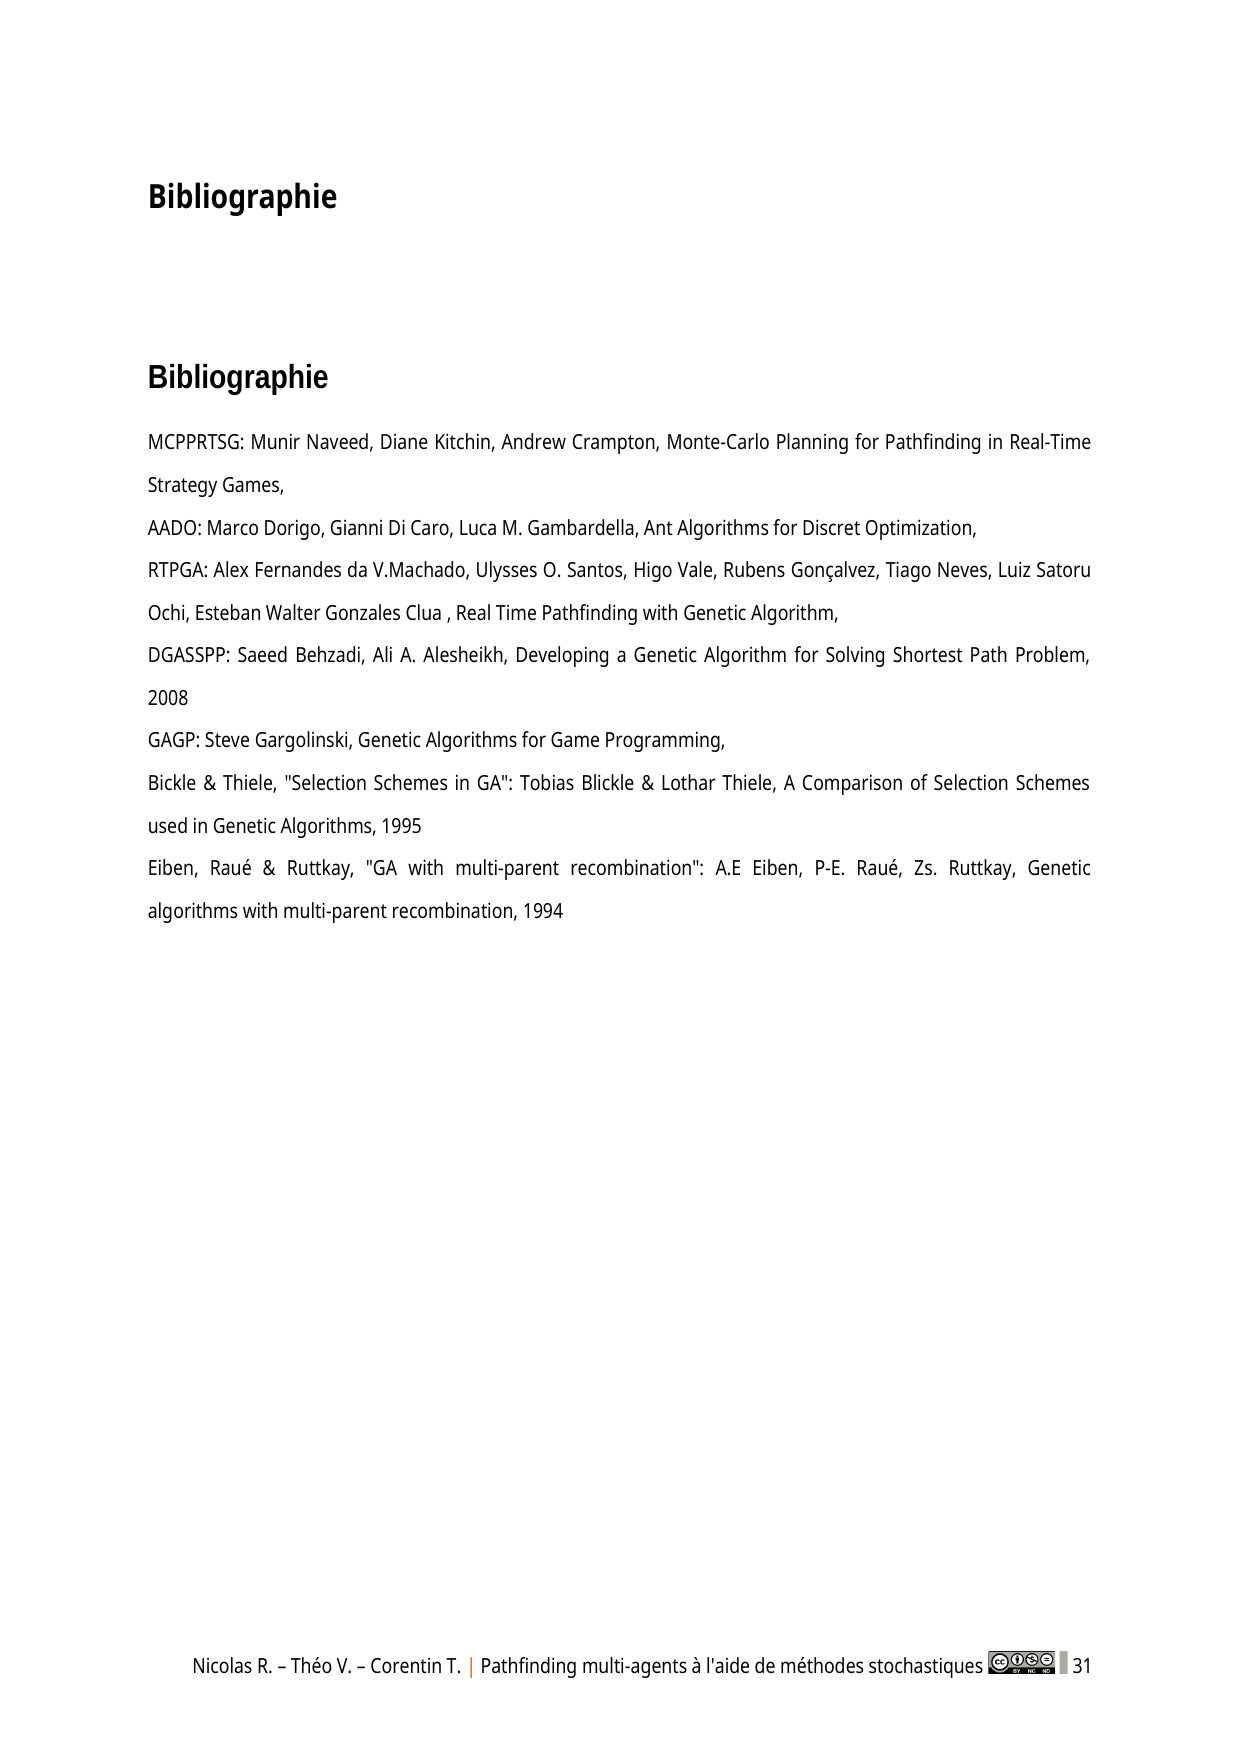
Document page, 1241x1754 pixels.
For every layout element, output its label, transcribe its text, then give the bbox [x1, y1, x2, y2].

picture [1059, 1651, 1068, 1674]
text RTPGA: Alex Fernandes da V.Machado, Ulysses O. Santos, Higo Vale, Rubens Gonçalvez, Tiago Neves, Luiz Satoru Ochi, Esteban Walter Gonzales Clua , Real Time Pathfinding with Genetic Algorithm, [148, 555, 1092, 626]
subtitle Bibliographie [148, 173, 1092, 218]
text Bickle & Thiele, "Selection Schemes in GA": Tobias Blickle & Lothar Thiele, A Comparison of Selection Schemes used in Genetic Algorithms, 1995 [148, 768, 1092, 839]
text DGASSPP: Saeed Behzadi, Ali A. Alesheikh, Developing a Genetic Algorithm for Solving Shortest Path Problem, 2008 [148, 640, 1092, 711]
subtitle Bibliographie [148, 357, 1092, 396]
text Eiben, Raué & Ruttkay, "GA with multi-parent recombination": A.E Eiben, P-E. Raué, Zs. Ruttkay, Genetic algorithms with multi-parent recombination, 1994 [148, 853, 1092, 924]
picture [988, 1651, 1055, 1674]
text AADO: Marco Dorigo, Gianni Di Caro, Luca M. Gambardella, Ant Algorithms for Discret Optimization, [148, 513, 1092, 541]
text GAGP: Steve Gargolinski, Genetic Algorithms for Game Programming, [148, 726, 1092, 754]
text MCPPRTSG: Munir Naveed, Diane Kitchin, Andrew Crampton, Monte-Carlo Planning for Pathfinding in Real-Time Strategy Games, [148, 427, 1092, 498]
